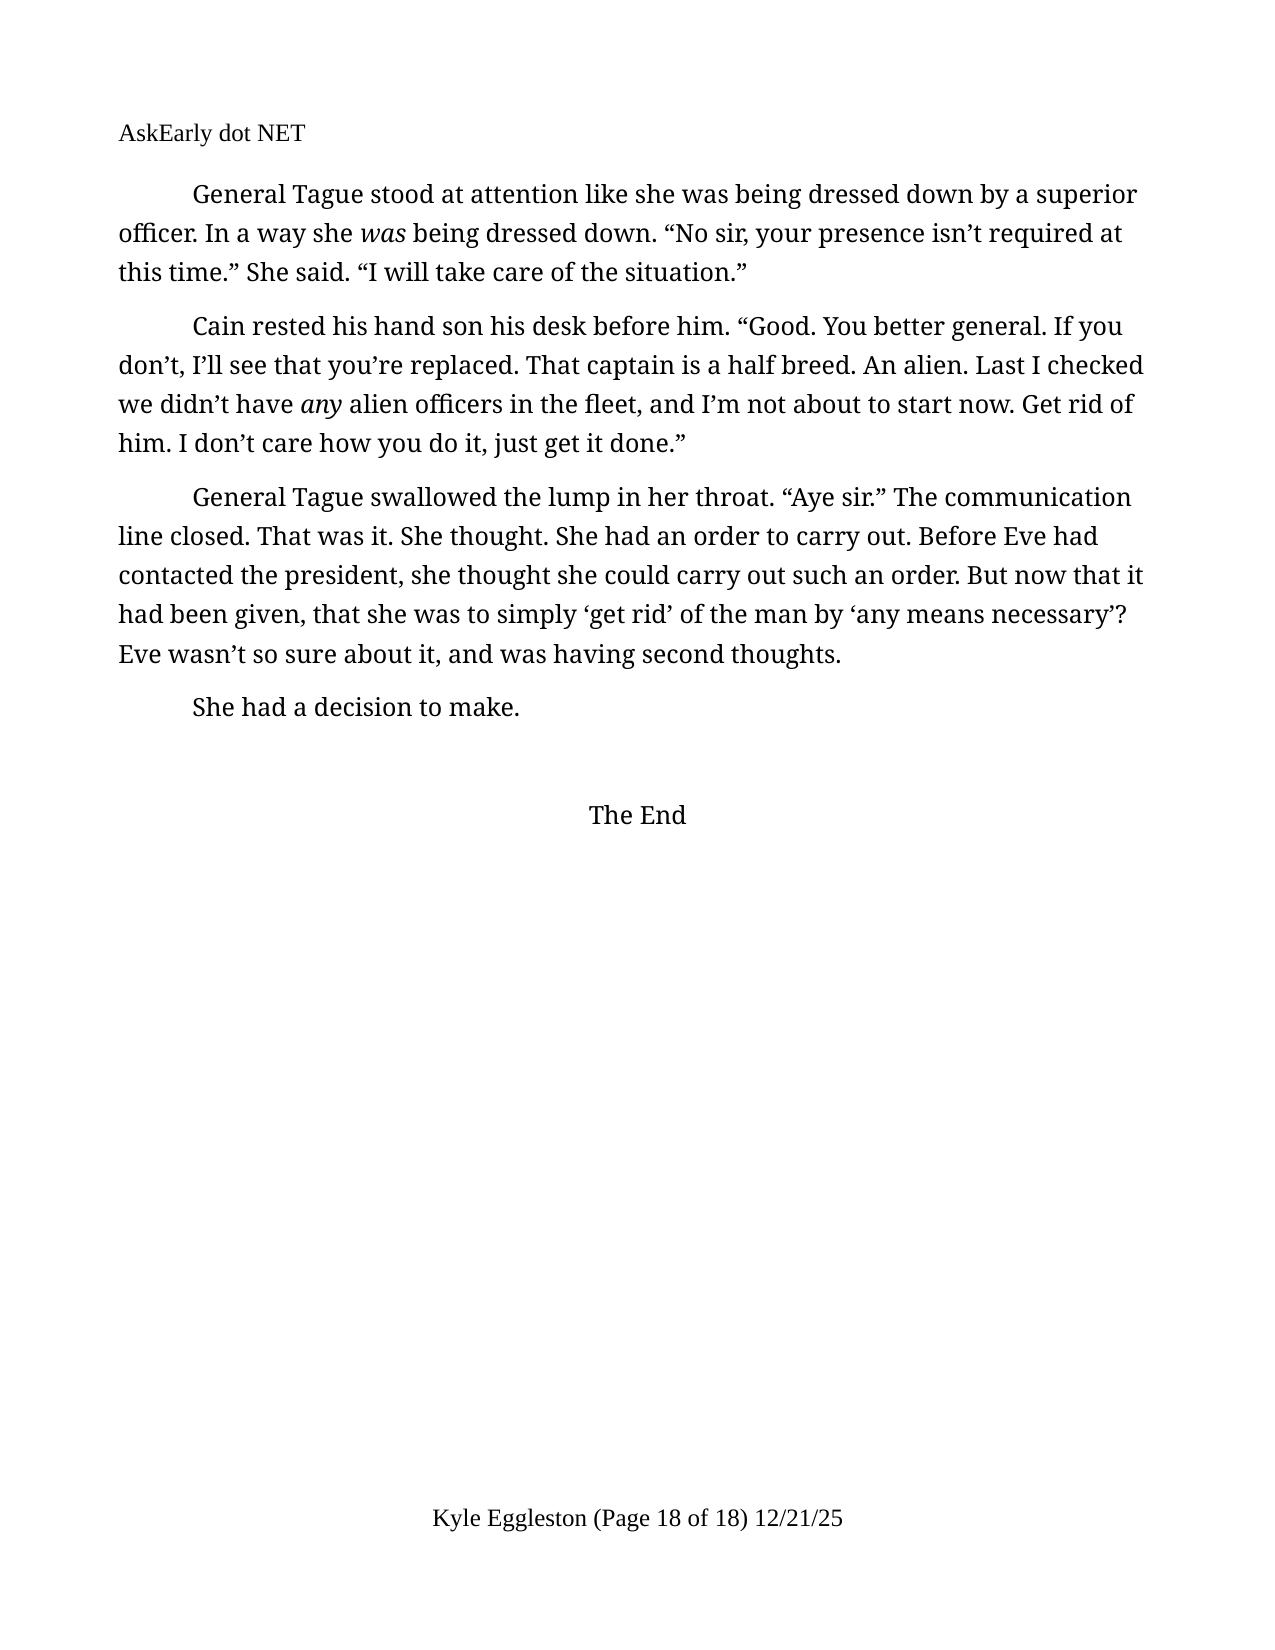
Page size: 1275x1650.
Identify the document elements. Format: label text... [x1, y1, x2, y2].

text General Tague swallowed the lump in her throat. “Aye sir.” The communication line closed. That was it. She thought. She had an order to carry out. Before Eve had contacted the president, she thought she could carry out such an order. But now that it had been given, that she was to simply ‘get rid’ of the man by ‘any means necessary’? Eve wasn’t so sure about it, and was having second thoughts. [118, 480, 1157, 670]
text The End [118, 798, 1157, 832]
text She had a decision to make. [118, 690, 1157, 724]
text General Tague stood at attention like she was being dressed down by a superior officer. In a way she was being dressed down. “No sir, your presence isn’t required at this time.” She said. “I will take care of the situation.” [118, 176, 1157, 289]
text Cain rested his hand son his desk before him. “Good. You better general. If you don’t, I’ll see that you’re replaced. That captain is a half breed. An alien. Last I checked we didn’t have any alien officers in the fleet, and I’m not about to start now. Get rid of him. I don’t care how you do it, just get it done.” [118, 308, 1157, 460]
